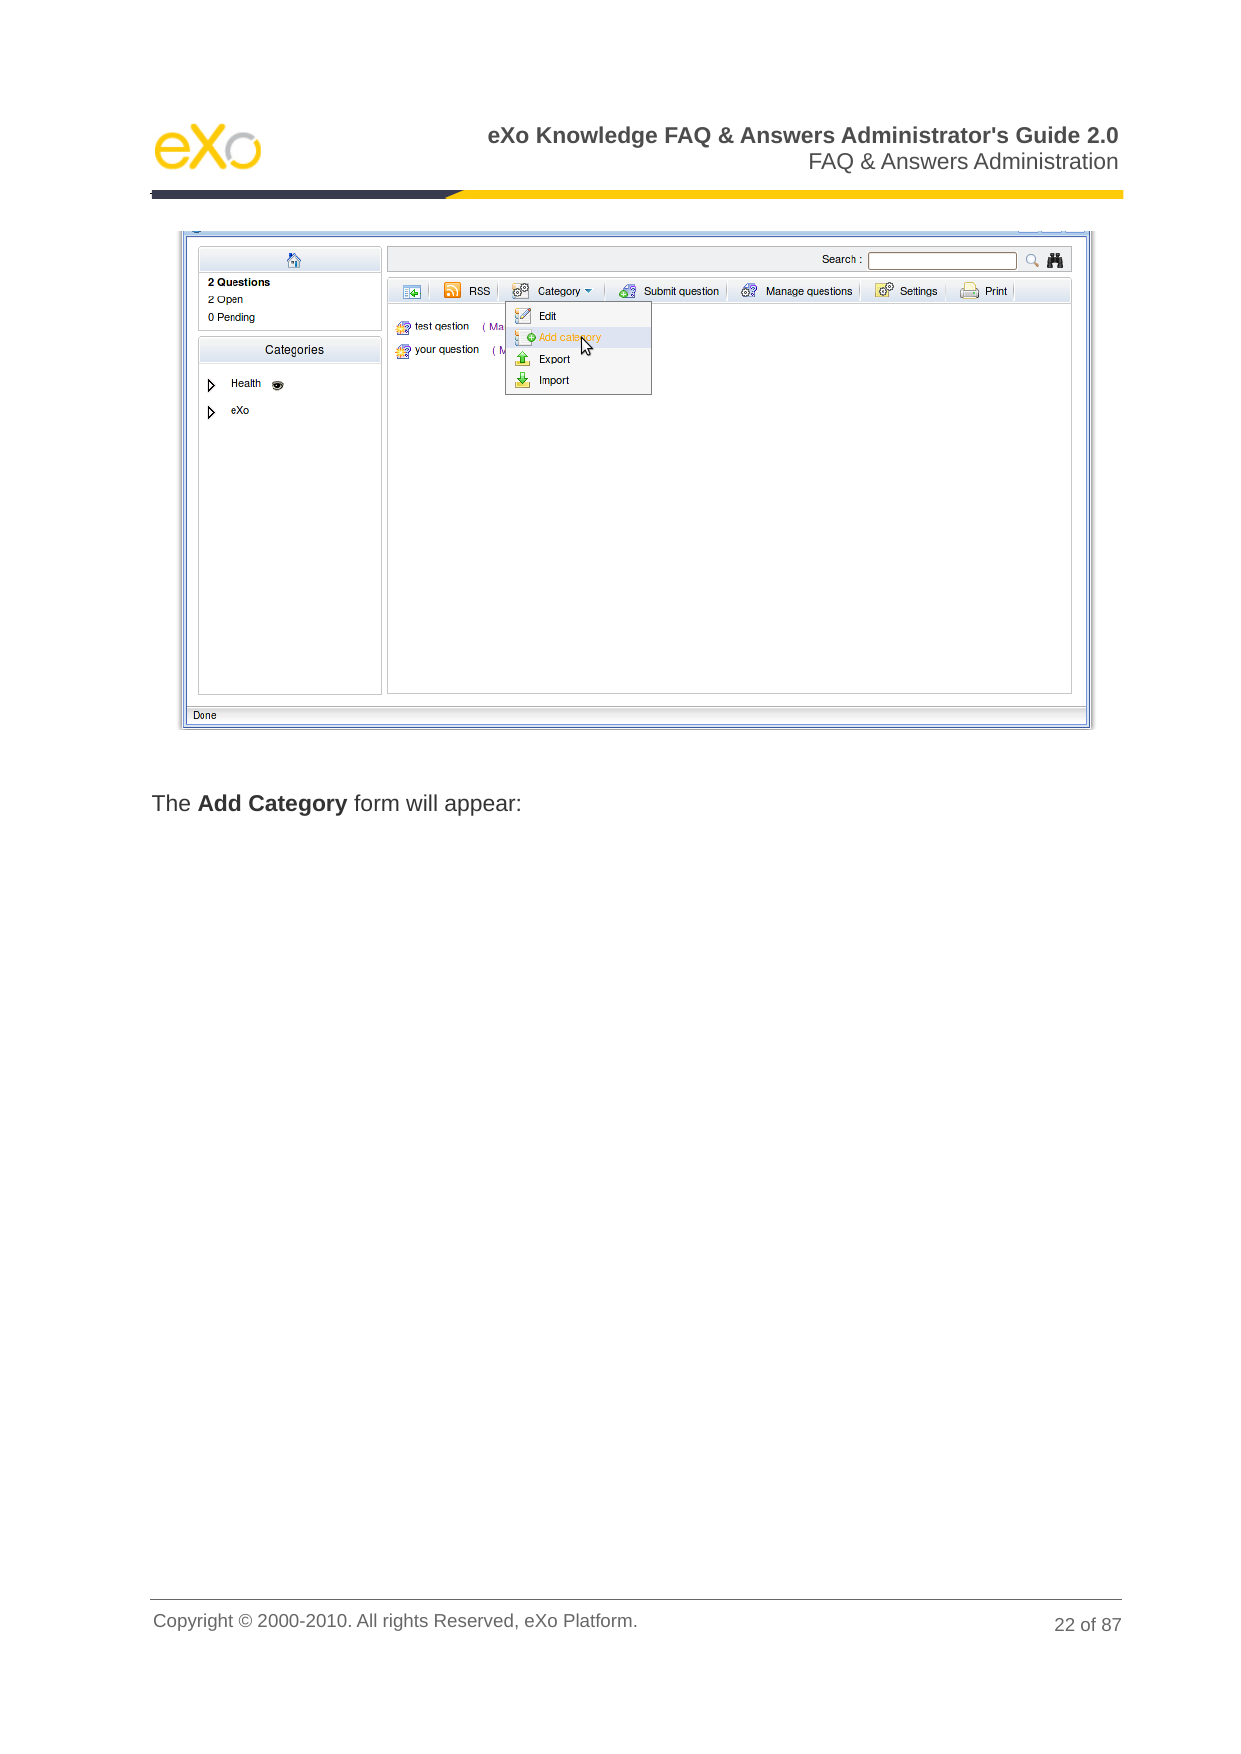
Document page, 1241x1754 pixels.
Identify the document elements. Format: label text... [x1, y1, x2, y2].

picture [151, 190, 1124, 199]
list The Add Category form will appear: [114, 790, 1122, 816]
picture [155, 123, 262, 170]
picture [172, 231, 1100, 730]
